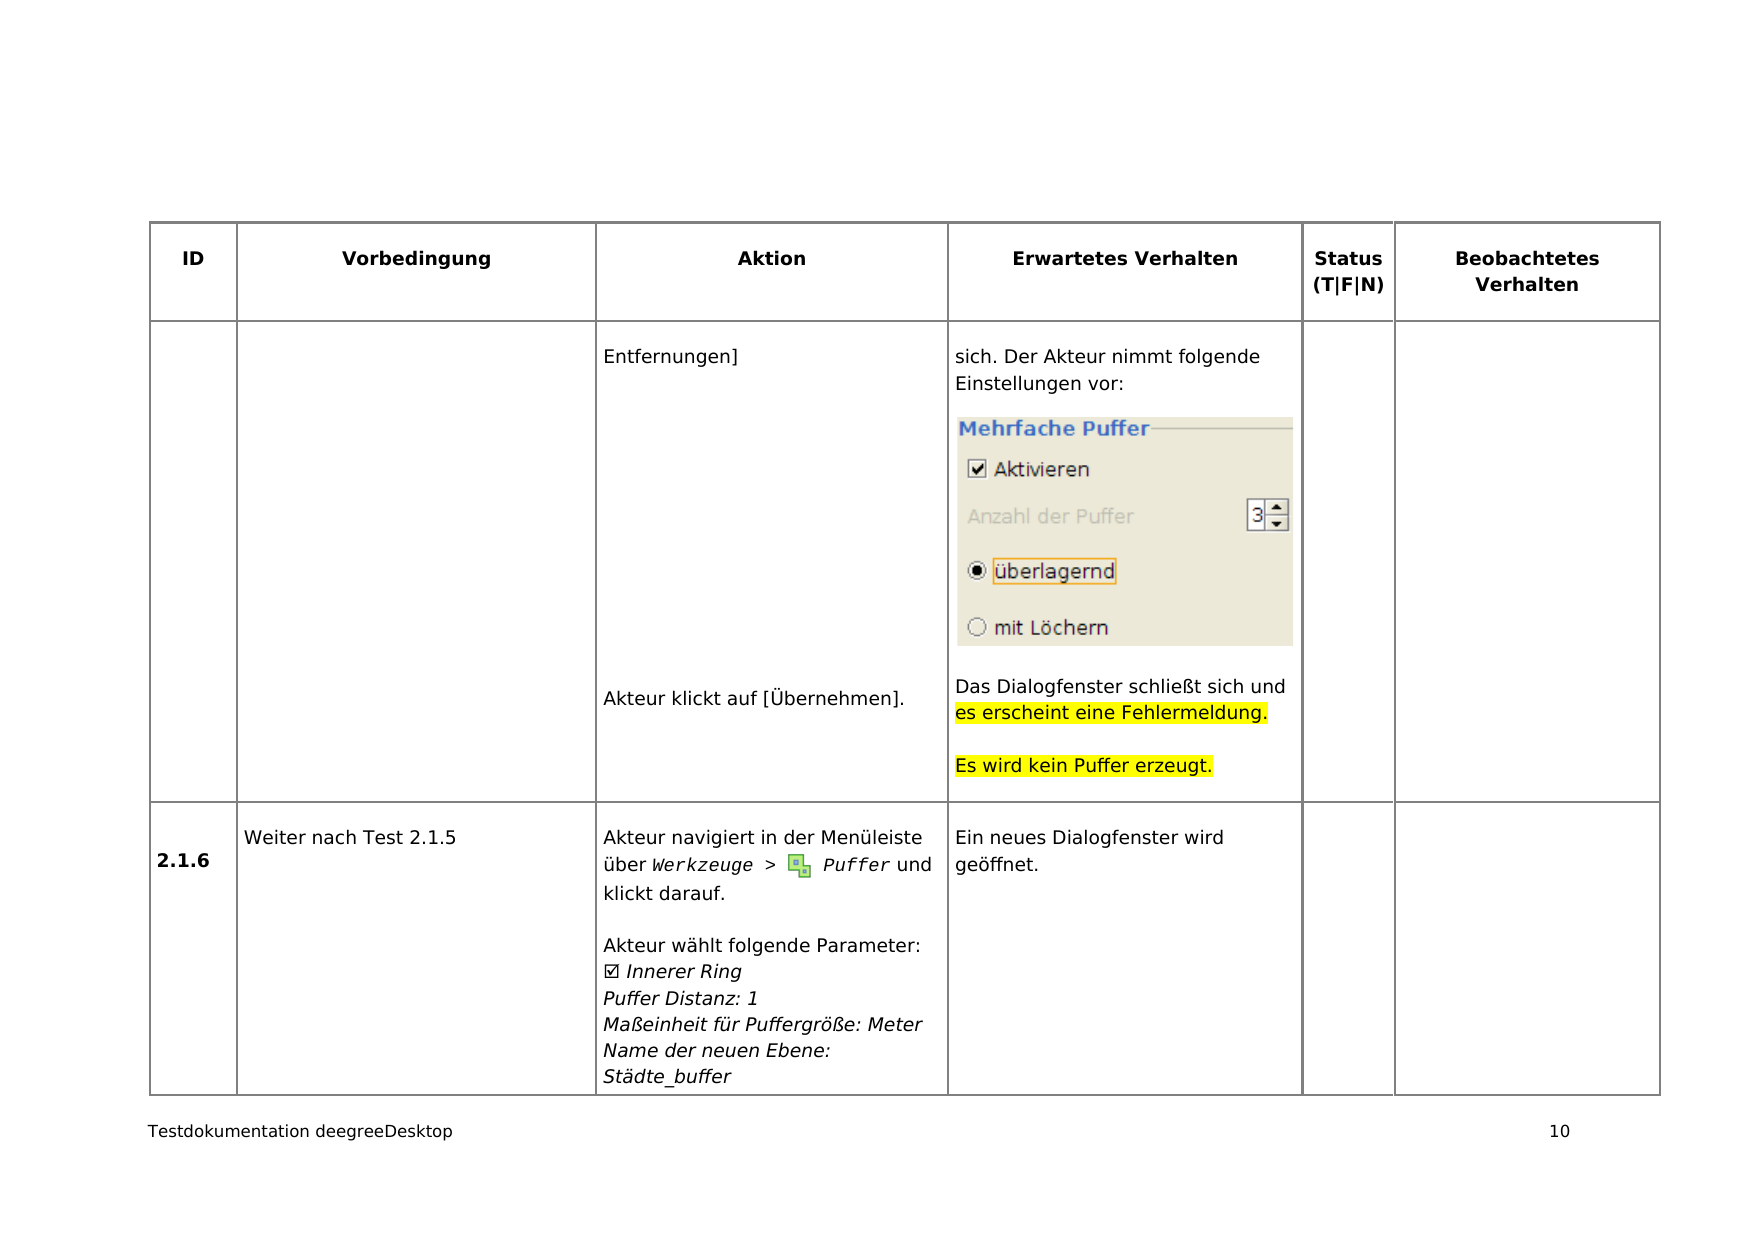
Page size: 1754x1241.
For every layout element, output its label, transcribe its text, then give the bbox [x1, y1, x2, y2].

table_cell Entfernungen] Akteur klickt auf [Übernehmen]. [597, 322, 947, 801]
table_cell Ein neues Dialogfenster wird geöffnet. [949, 803, 1301, 1094]
table_cell Weiter nach Test 2.1.5 [238, 803, 595, 1094]
table_cell [1304, 803, 1393, 1094]
picture [787, 853, 812, 879]
table_header Vorbedingung [238, 224, 595, 320]
table_header Beobachtetes Verhalten [1396, 224, 1659, 320]
table_cell [238, 322, 595, 801]
table_cell Akteur navigiert in der Menüleiste über Werkzeuge > Puffer und klickt darauf. Akteur wählt folgende Parameter:  Innerer Ring Puffer Distanz: 1 Maßeinheit für Puffergröße: Meter Name der neuen Ebene: Städte_buffer [597, 803, 947, 1094]
table_cell [151, 803, 236, 1094]
table_cell [1396, 322, 1659, 801]
table_header Erwartetes Verhalten [949, 224, 1301, 320]
table_cell [1304, 322, 1393, 801]
picture [957, 417, 1294, 646]
table_header Status (T|F|N) [1304, 224, 1393, 320]
table_header Aktion [597, 224, 947, 320]
table_cell [1396, 803, 1659, 1094]
table_cell sich. Der Akteur nimmt folgende Einstellungen vor: Das Dialogfenster schließt sich und es erscheint eine Fehlermeldung. Es wird kein Puffer erzeugt. [949, 322, 1301, 801]
table_cell [151, 322, 236, 801]
table_header ID [151, 224, 236, 320]
